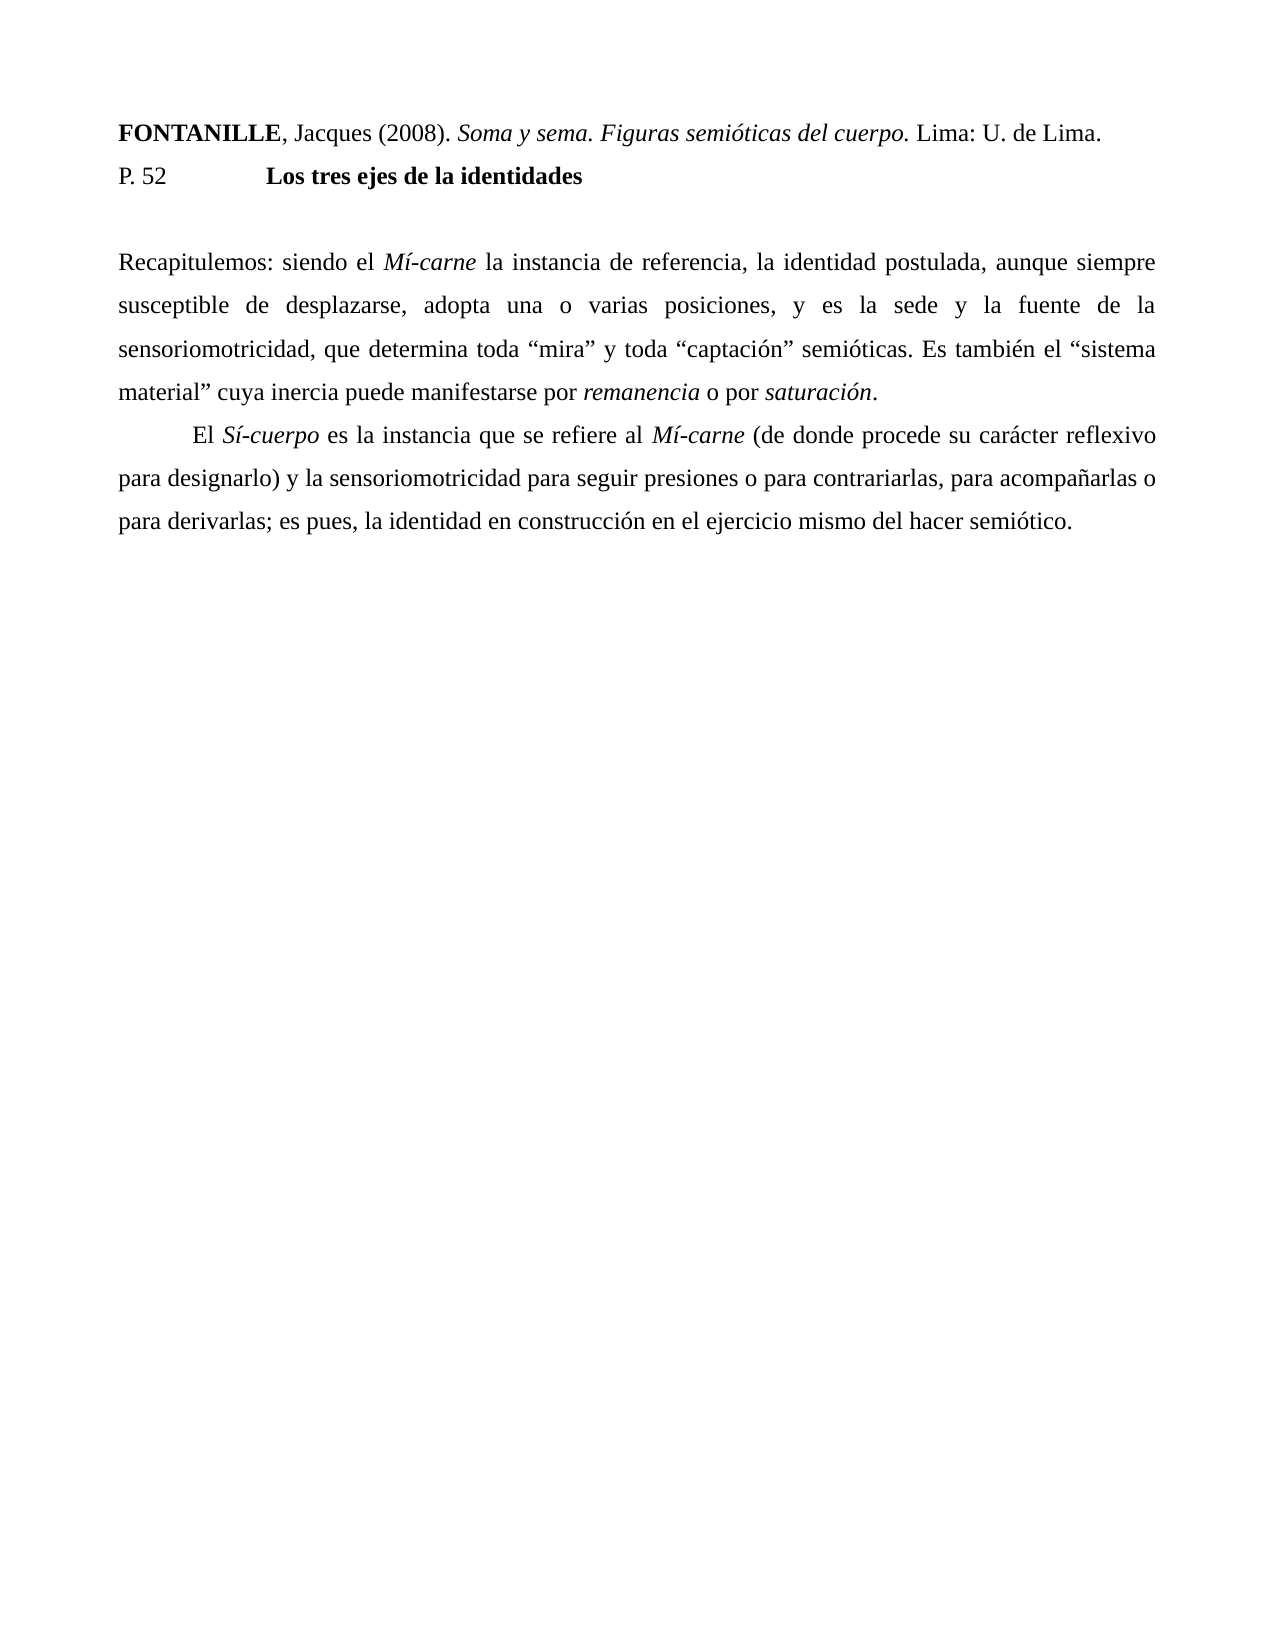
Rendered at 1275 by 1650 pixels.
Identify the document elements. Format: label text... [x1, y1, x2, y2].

text FONTANILLE, Jacques (2008). Soma y sema. Figuras semióticas del cuerpo. Lima: U. de Lima. [118, 118, 1157, 147]
text El Sí-cuerpo es la instancia que se refiere al Mí-carne (de donde procede su carácter reflexivo para designarlo) y la sensoriomotricidad para seguir presiones o para contrariarlas, para acompañarlas o para derivarlas; es pues, la identidad en construcción en el ejercicio mismo del hacer semiótico. [118, 420, 1157, 535]
text Recapitulemos: siendo el Mí-carne la instancia de referencia, la identidad postulada, aunque siempre susceptible de desplazarse, adopta una o varias posiciones, y es la sede y la fuente de la sensoriomotricidad, que determina toda “mira” y toda “captación” semióticas. Es también el “sistema material” cuya inercia puede manifestarse por remanencia o por saturación. [118, 247, 1157, 406]
text P. 52 Los tres ejes de la identidades [118, 161, 1157, 190]
